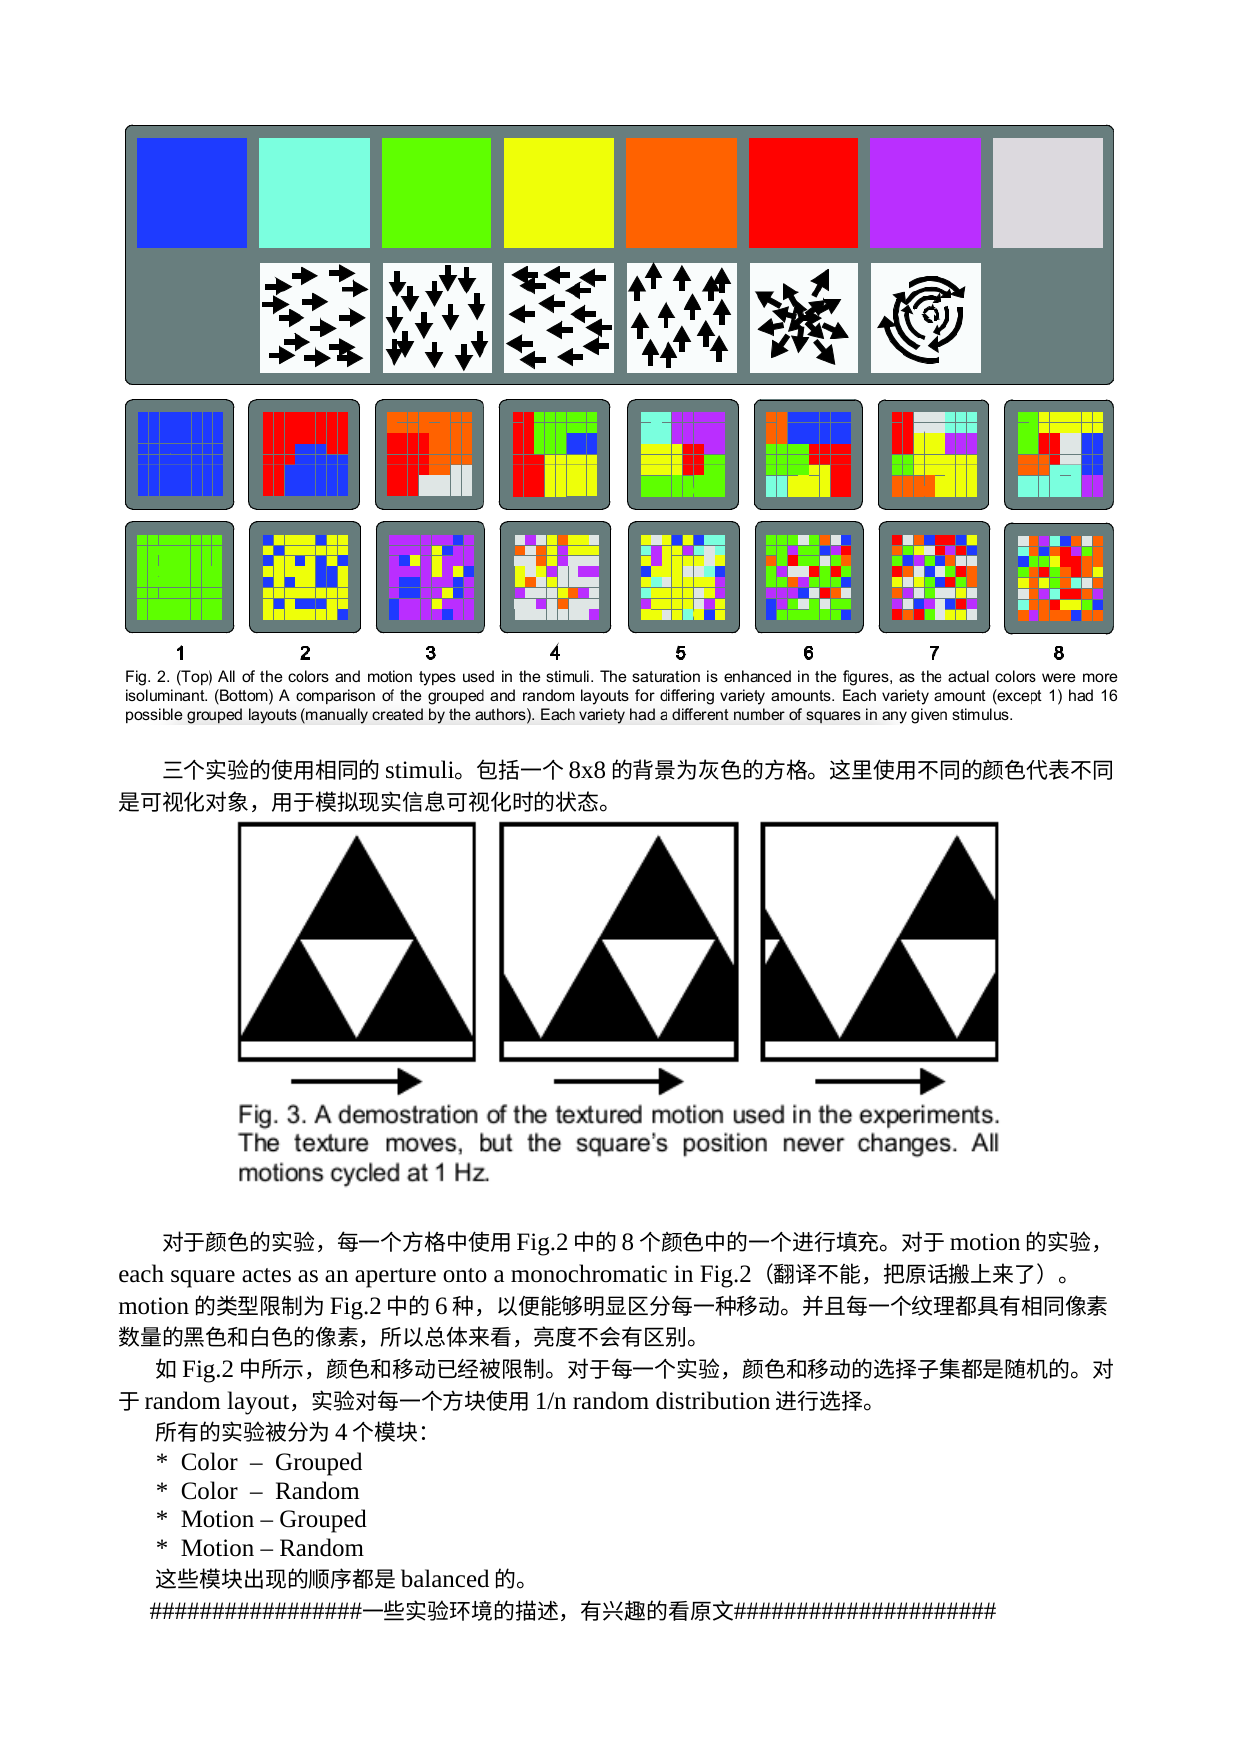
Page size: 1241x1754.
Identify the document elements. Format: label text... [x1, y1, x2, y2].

text 对于颜色的实验，每一个方格中使用Fig.2中的8个颜色中的一个进行填充。对于motion的实验，each square actes as an aperture onto a monochromatic in Fig.2（翻译不能，把原话搬上来了）。motion的类型限制为Fig.2中的6种，以便能够明显区分每一种移动。并且每一个纹理都具有相同像素数量的黑色和白色的像素，所以总体来看，亮度不会有区别。 [118, 1225, 1122, 1352]
picture [118, 118, 1123, 725]
text 这些模块出现的顺序都是balanced的。 [118, 1562, 1122, 1594]
text * Motion – Grouped [118, 1504, 1122, 1533]
text 如Fig.2中所示，颜色和移动已经被限制。对于每一个实验，颜色和移动的选择子集都是随机的。对于random layout，实验对每一个方块使用1/n random distribution进行选择。 [118, 1352, 1122, 1415]
text * Color – Random [118, 1476, 1122, 1504]
text #################一些实验环境的描述，有兴趣的看原文##################### [118, 1594, 1122, 1625]
text 三个实验的使用相同的stimuli。包括一个8x8的背景为灰色的方格。这里使用不同的颜色代表不同是可视化对象，用于模拟现实信息可视化时的状态。 [118, 753, 1122, 817]
picture [232, 816, 1008, 1197]
text * Color – Grouped [118, 1447, 1122, 1476]
text 所有的实验被分为4个模块： [118, 1415, 1122, 1447]
text * Motion – Random [118, 1533, 1122, 1562]
